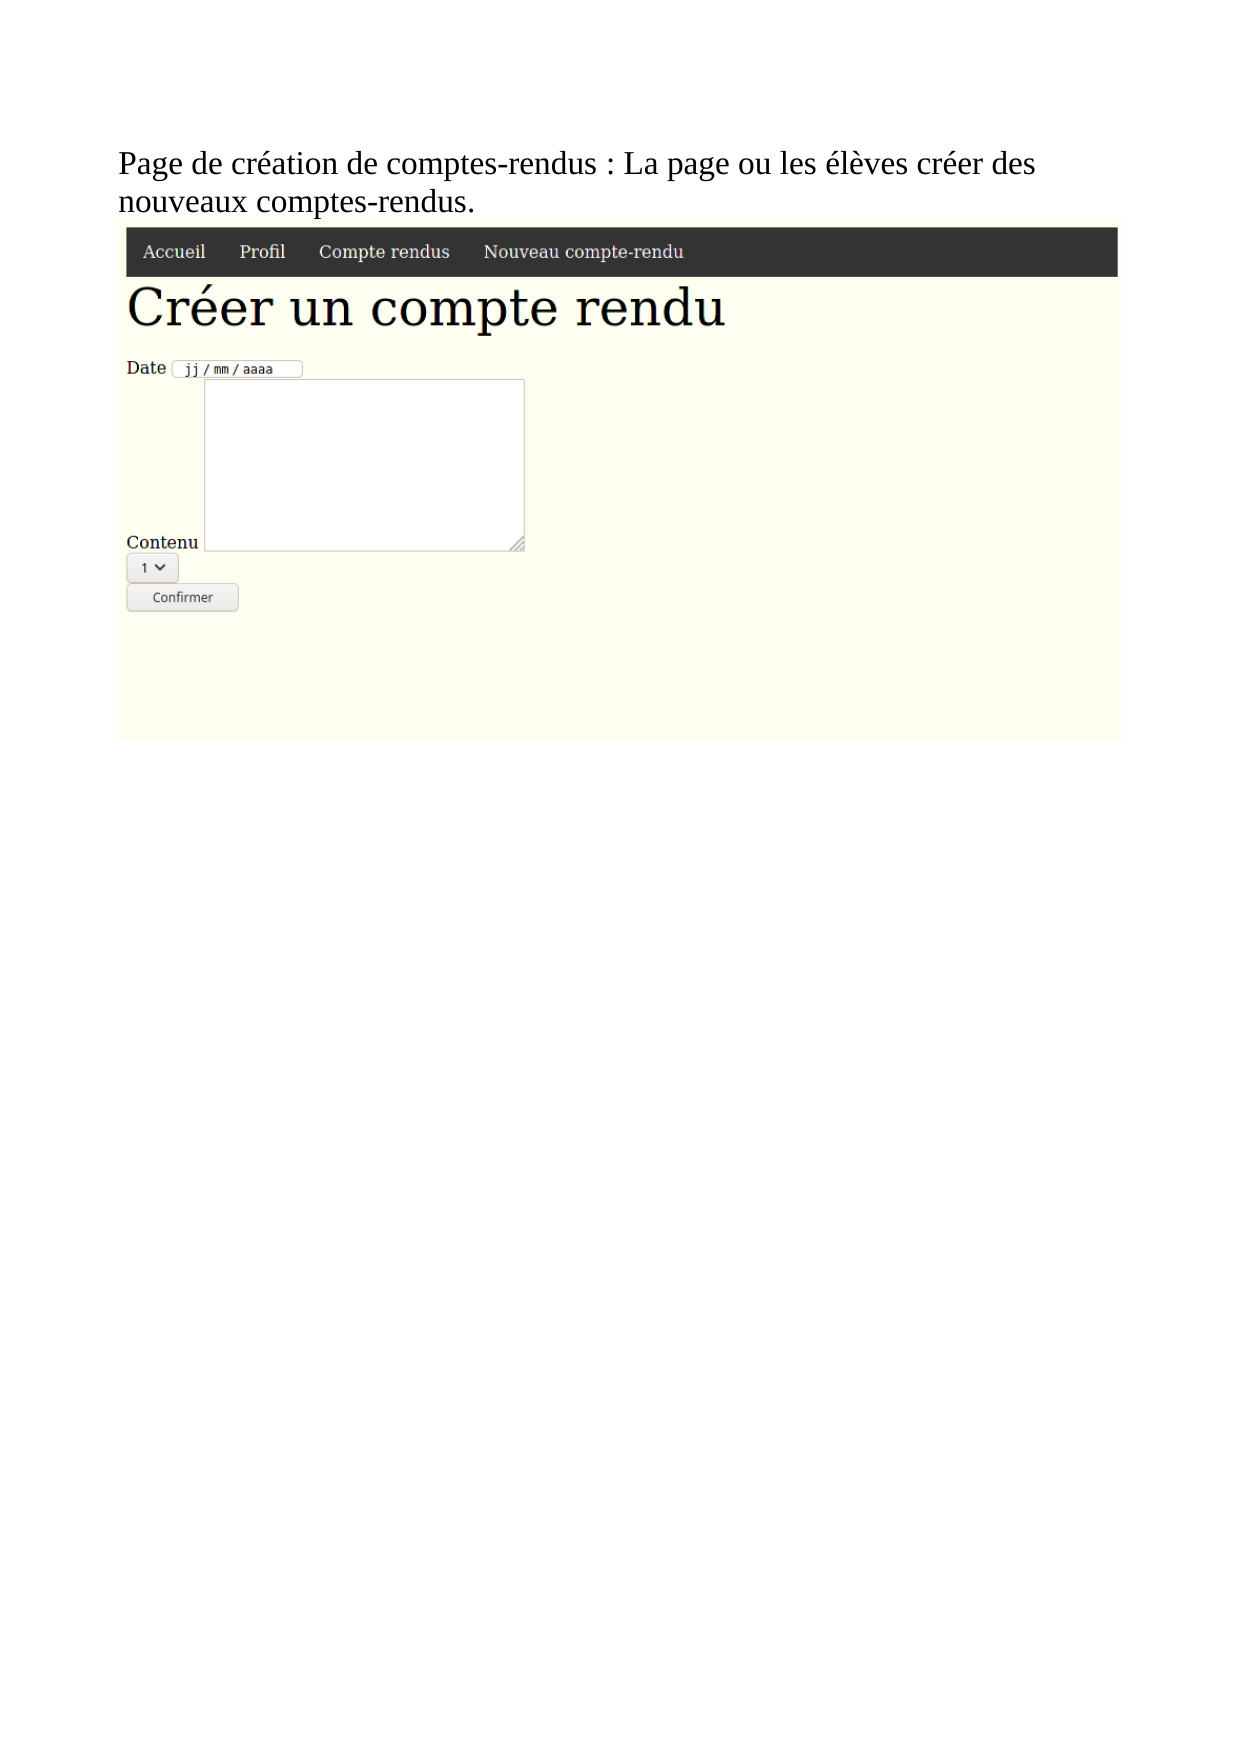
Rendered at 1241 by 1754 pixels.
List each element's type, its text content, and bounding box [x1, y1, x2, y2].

text Page de création de comptes-rendus : La page ou les élèves créer des nouveaux comptes-rendus. [118, 143, 1122, 219]
picture [118, 219, 1123, 739]
